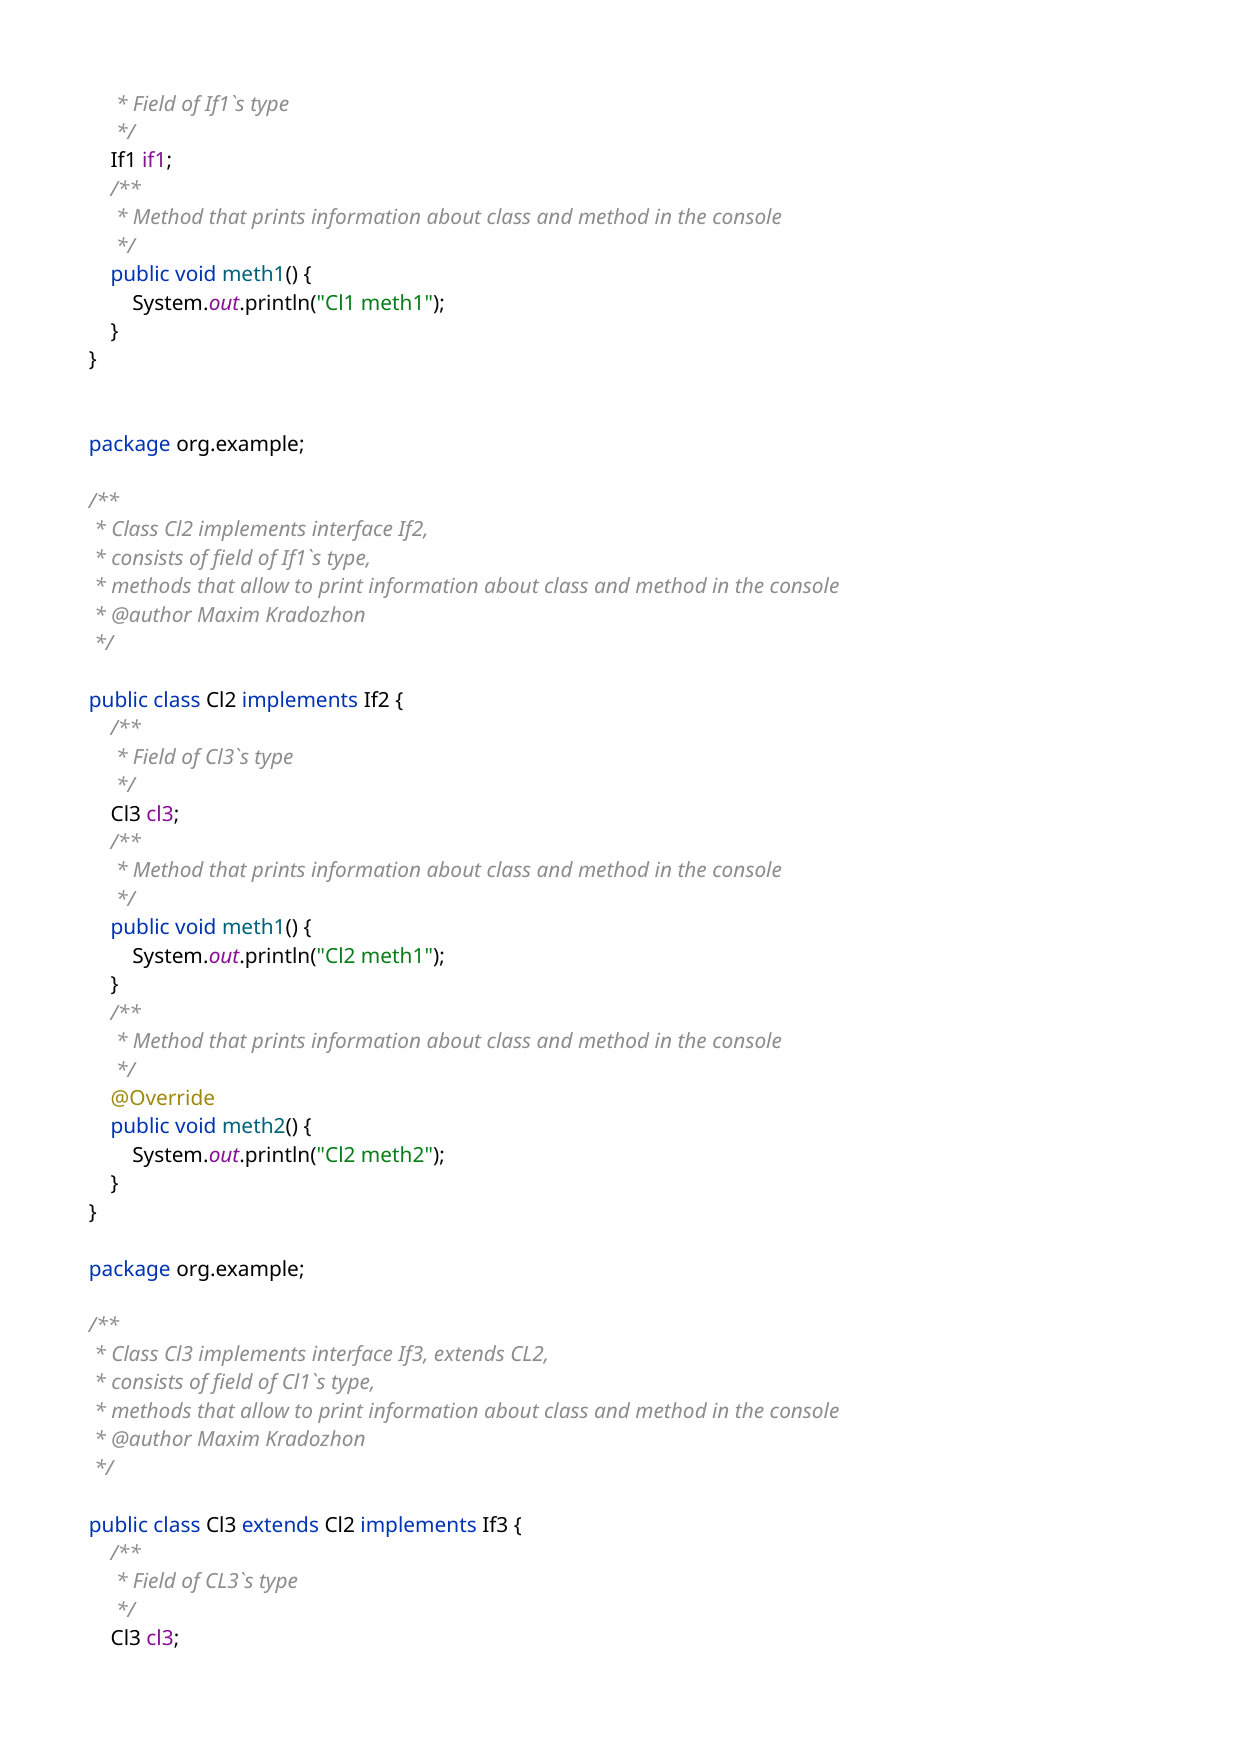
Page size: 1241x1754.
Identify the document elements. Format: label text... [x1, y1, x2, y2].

text package org.example; /** * Class Cl2 implements interface If2, * consists of field of If1`s type, * methods that allow to print information about class and method in the console * @author Maxim Kradozhon */ public class Cl2 implements If2 { /** * Field of Cl3`s type */ Cl3 cl3; /** * Method that prints information about class and method in the console */ public void meth1() { System.out.println("Cl2 meth1"); } /** * Method that prints information about class and method in the console */ @Override public void meth2() { System.out.println("Cl2 meth2"); } } [89, 429, 1152, 1225]
text * Field of If1`s type */ If1 if1; /** * Method that prints information about class and method in the console */ public void meth1() { System.out.println("Cl1 meth1"); } } [89, 89, 1152, 373]
text package org.example; /** * Class Cl3 implements interface If3, extends CL2, * consists of field of Cl1`s type, * methods that allow to print information about class and method in the console * @author Maxim Kradozhon */ public class Cl3 extends Cl2 implements If3 { /** * Field of CL3`s type */ Cl3 cl3; [89, 1225, 1152, 1652]
